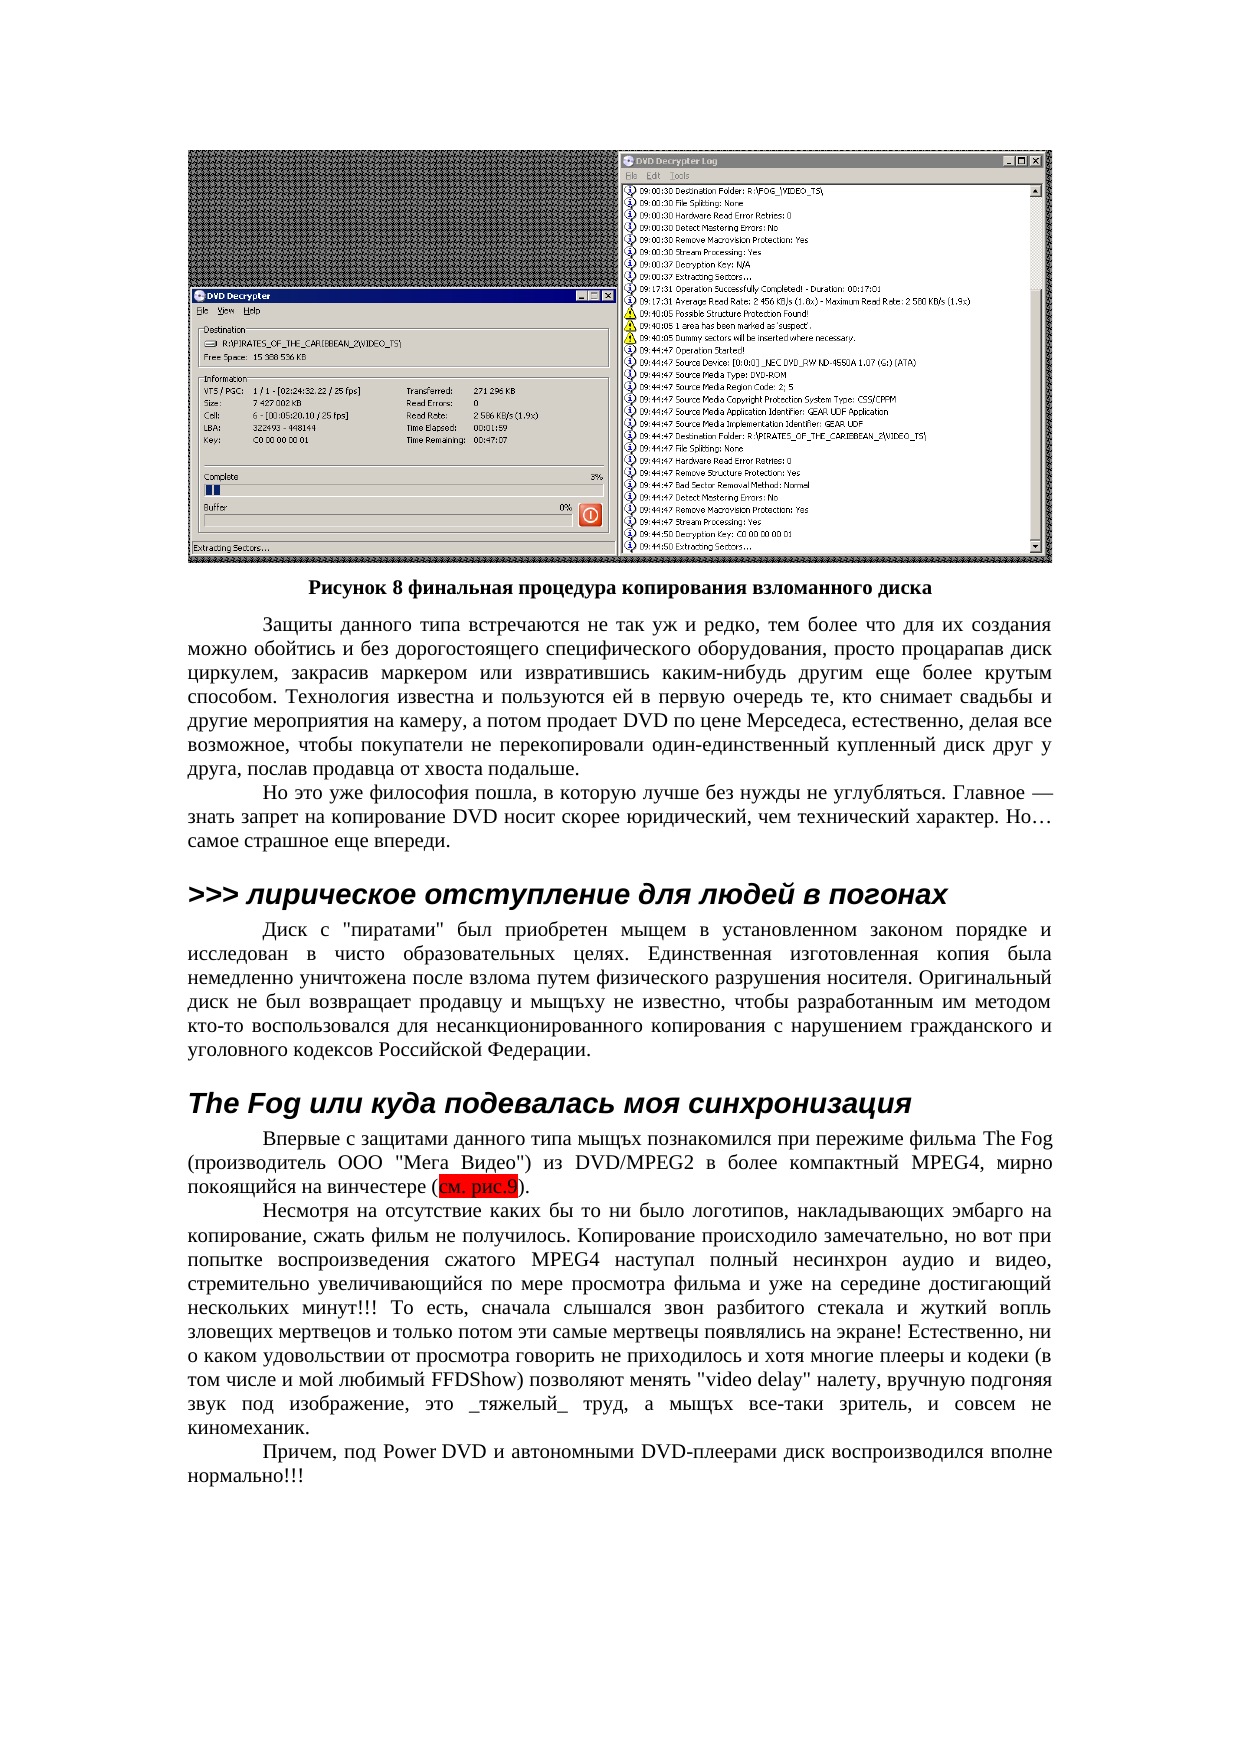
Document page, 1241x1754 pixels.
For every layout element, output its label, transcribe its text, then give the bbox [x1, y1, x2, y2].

subtitle >>> лирическое отступление для людей в погонах [187, 877, 1053, 911]
text Рисунок 8 финальная процедура копирования взломанного диска [187, 575, 1053, 599]
text Несмотря на отсутствие каких бы то ни было логотипов, накладывающих эмбарго на копирование, сжать фильм не получилось. Копирование происходило замечательно, но вот при попытке воспроизведения сжатого MPEG4 наступал полный несинхрон аудио и видео, стремительно увеличивающийся по мере просмотра фильма и уже на середине достигающий нескольких минут!!! То есть, сначала слышался звон разбитого стекала и жуткий вопль зловещих мертвецов и только потом эти самые мертвецы появлялись на экране! Естественно, ни о каком удовольствии от просмотра говорить не приходилось и хотя многие плееры и кодеки (в том числе и мой любимый FFDShow) позволяют менять "video delay" налету, вручную подгоняя звук под изображение, это _тяжелый_ труд, а мыщъх все-таки зритель, и совсем не киномеханик. [187, 1198, 1053, 1439]
text Диск с "пиратами" был приобретен мыщем в установленном законом порядке и исследован в чисто образовательных целях. Единственная изготовленная копия была немедленно уничтожена после взлома путем физического разрушения носителя. Оригинальный диск не был возвращает продавцу и мыщъху не известно, чтобы разработанным им методом кто-то воспользовался для несанкционированного копирования с нарушением гражданского и уголовного кодексов Российской Федерации. [187, 917, 1053, 1061]
subtitle The Fog или куда подевалась моя синхронизация [187, 1086, 1053, 1120]
text Защиты данного типа встречаются не так уж и редко, тем более что для их создания можно обойтись и без дорогостоящего специфического оборудования, просто процарапав диск циркулем, закрасив маркером или извратившись каким-нибудь другим еще более крутым способом. Технология известна и пользуются ей в первую очередь те, кто снимает свадьбы и другие мероприятия на камеру, а потом продает DVD по цене Мерседеса, естественно, делая все возможное, чтобы покупатели не перекопировали один-единственный купленный диск друг у друга, послав продавца от хвоста подальше. [187, 612, 1053, 780]
text Причем, под Power DVD и автономными DVD-плеерами диск воспроизводился вполне нормально!!! [187, 1439, 1053, 1487]
text Но это уже философия пошла, в которую лучше без нужды не углубляться. Главное — знать запрет на копирование DVD носит скорее юридический, чем технический характер. Но… самое страшное еще впереди. [187, 780, 1053, 852]
picture [188, 150, 1053, 563]
text Впервые с защитами данного типа мыщъх познакомился при пережиме фильма The Fog (производитель ООО "Мега Видео") из DVD/MPEG2 в более компактный MPEG4, мирно покоящийся на винчестере (см. рис.9). [187, 1126, 1053, 1198]
